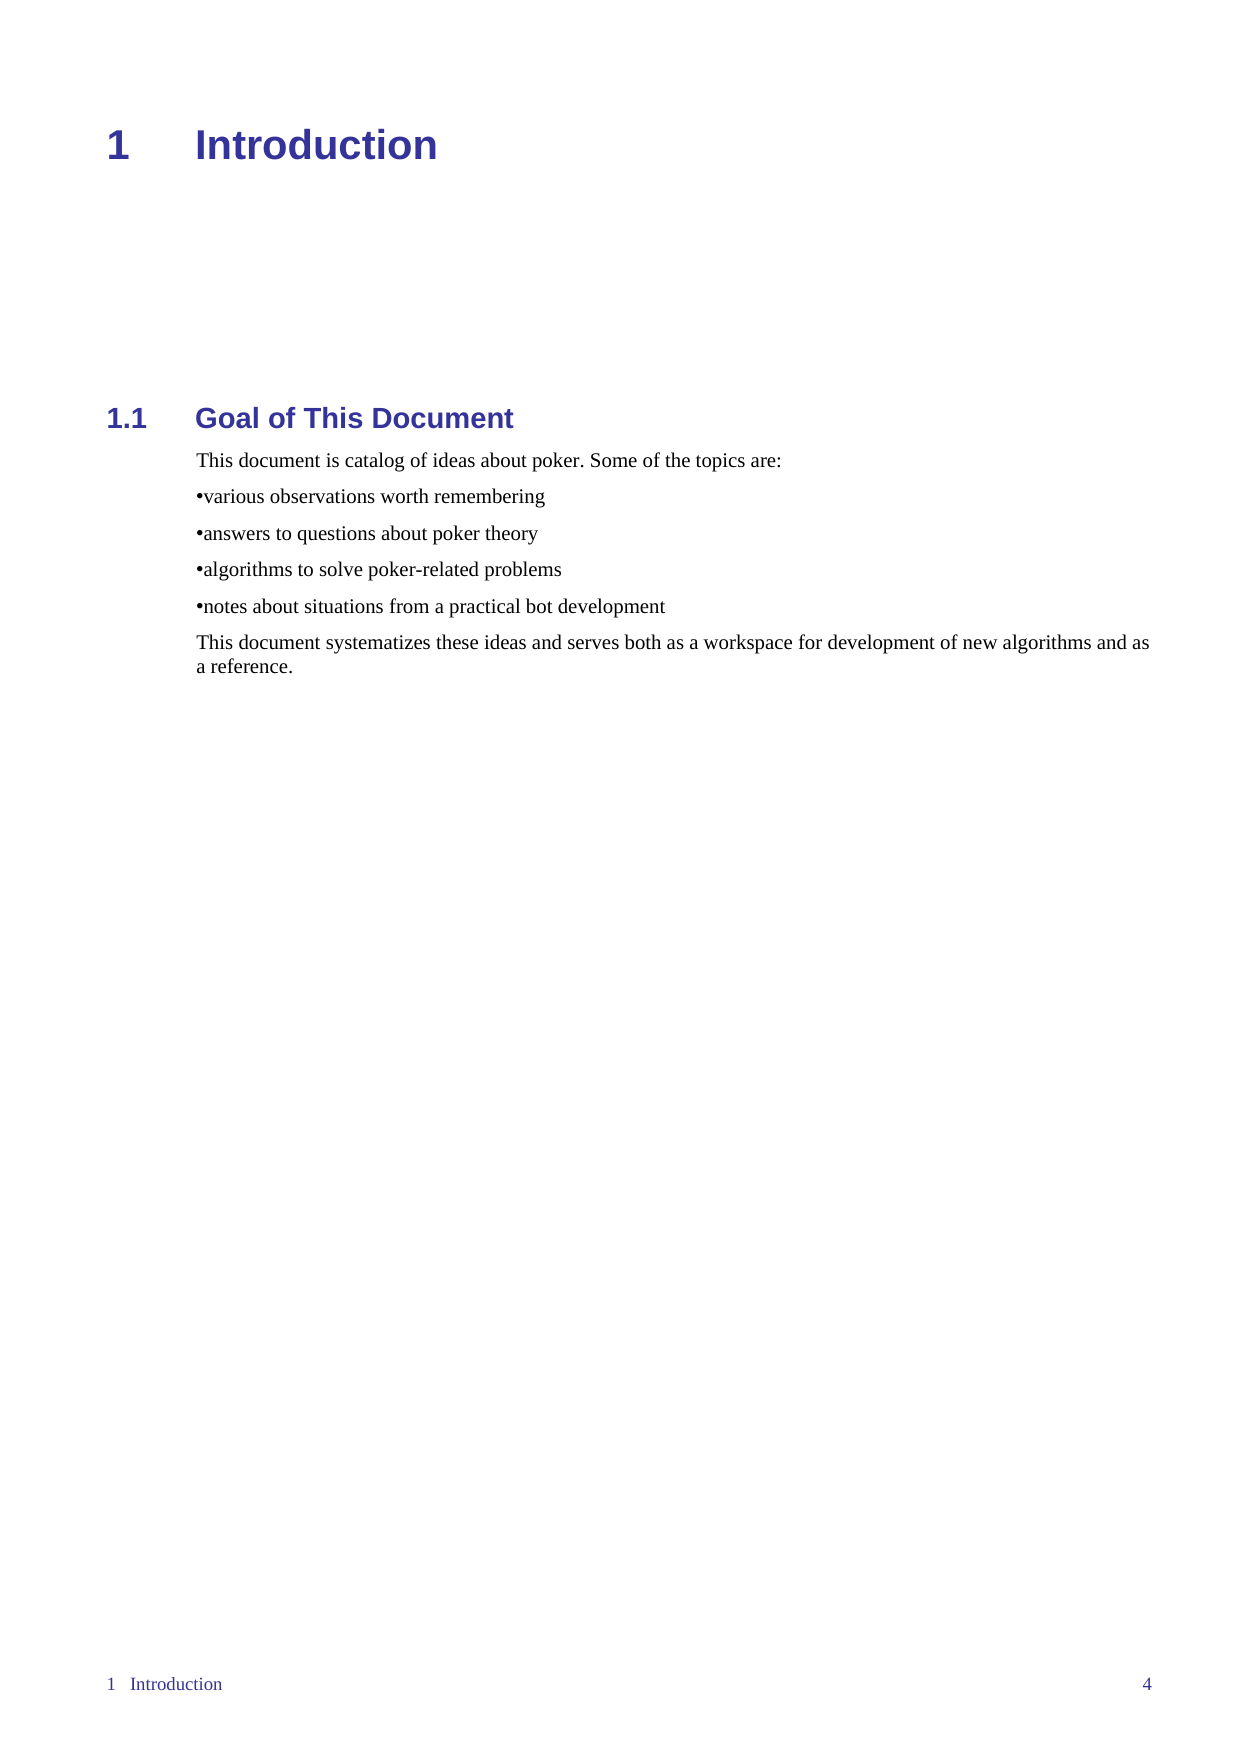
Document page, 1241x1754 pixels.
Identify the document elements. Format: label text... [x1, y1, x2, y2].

subtitle Goal of This Document [106, 401, 1152, 435]
list various observations worth remembering [196, 484, 1152, 508]
text This document systematizes these ideas and serves both as a workspace for development of new algorithms and as a reference. [196, 630, 1152, 678]
list notes about situations from a practical bot development [196, 594, 1152, 618]
text This document is catalog of ideas about poker. Some of the topics are: [196, 447, 1152, 472]
list answers to questions about poker theory [196, 521, 1152, 545]
list algorithms to solve poker-related problems [196, 557, 1152, 581]
subtitle Introduction [106, 120, 1152, 168]
